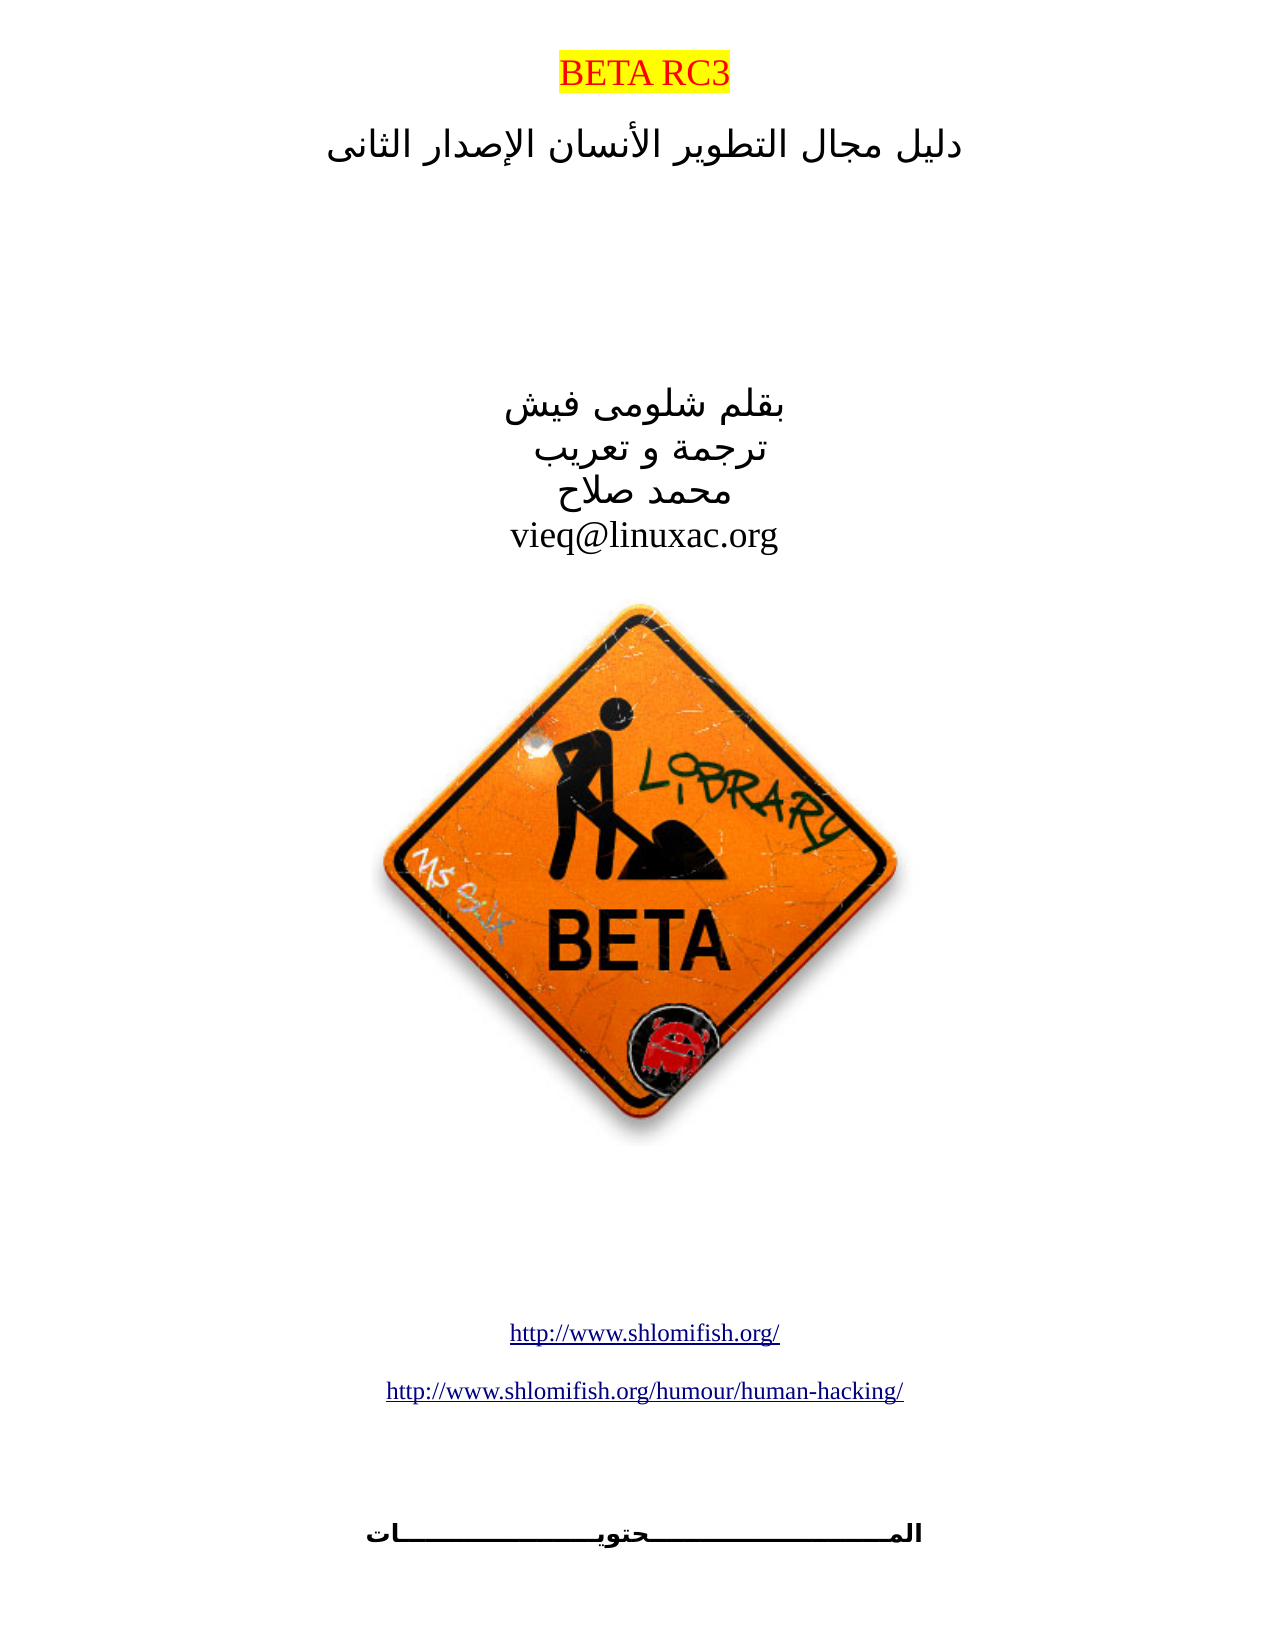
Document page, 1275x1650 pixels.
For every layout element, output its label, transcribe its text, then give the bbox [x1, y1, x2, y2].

text ترجمة و تعريب [92, 426, 1197, 469]
text vieq@linuxac.org [92, 513, 1197, 556]
text http://www.shlomifish.org/humour/human-hacking/ [92, 1376, 1197, 1405]
text المــــــــــــــــــــــــــــحتويـــــــــــــــــــــــات [92, 1520, 1197, 1549]
text بقلم شلومى فيش [92, 382, 1197, 426]
text محمد صلاح [92, 469, 1197, 513]
picture [371, 599, 918, 1146]
text دليل مجال التطوير الأنسان الإصدار الثانى [92, 123, 1197, 166]
text http://www.shlomifish.org/ [92, 1318, 1197, 1347]
